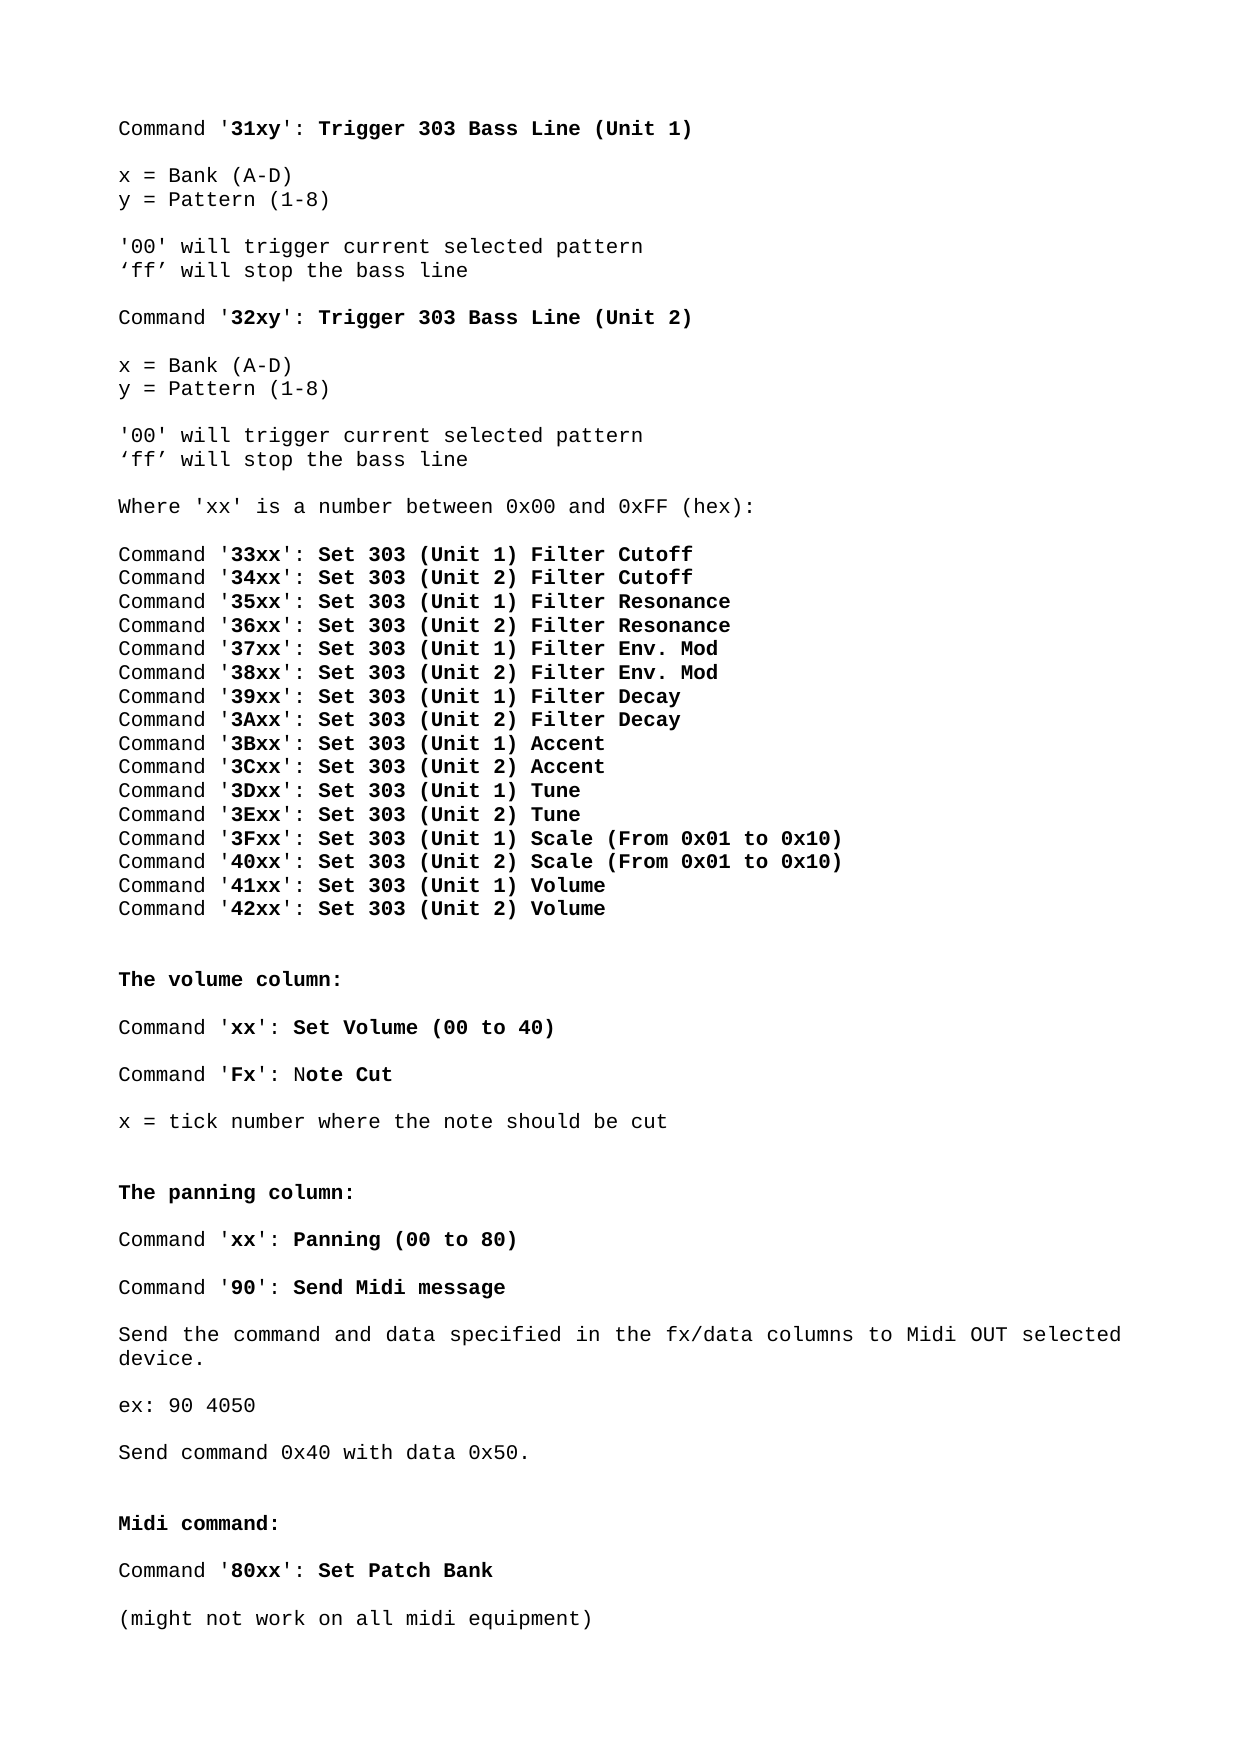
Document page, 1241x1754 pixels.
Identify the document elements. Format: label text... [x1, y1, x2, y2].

text Command '33xx': Set 303 (Unit 1) Filter Cutoff [118, 544, 1122, 567]
text x = tick number where the note should be cut [118, 1111, 1122, 1135]
text Command '41xx': Set 303 (Unit 1) Volume [118, 875, 1122, 898]
text ex: 90 4050 [118, 1395, 1122, 1419]
text Command '35xx': Set 303 (Unit 1) Filter Resonance [118, 591, 1122, 615]
text Command 'Fx': Note Cut [118, 1064, 1122, 1088]
text Command '40xx': Set 303 (Unit 2) Scale (From 0x01 to 0x10) [118, 851, 1122, 875]
text ‘ff’ will stop the bass line [118, 449, 1122, 473]
text Command '38xx': Set 303 (Unit 2) Filter Env. Mod [118, 662, 1122, 686]
text Command '3Bxx': Set 303 (Unit 1) Accent [118, 733, 1122, 757]
text Command '34xx': Set 303 (Unit 2) Filter Cutoff [118, 567, 1122, 591]
text Command '3Exx': Set 303 (Unit 2) Tune [118, 804, 1122, 827]
text '00' will trigger current selected pattern [118, 426, 1122, 449]
text Command 'xx': Set Volume (00 to 40) [118, 1017, 1122, 1040]
text ‘ff’ will stop the bass line [118, 260, 1122, 284]
text The volume column: [118, 969, 1122, 993]
text (might not work on all midi equipment) [118, 1608, 1122, 1631]
text Command '90': Send Midi message [118, 1277, 1122, 1300]
text Command '42xx': Set 303 (Unit 2) Volume [118, 898, 1122, 922]
text Command '80xx': Set Patch Bank [118, 1561, 1122, 1584]
text y = Pattern (1-8) [118, 189, 1122, 213]
text x = Bank (A-D) [118, 165, 1122, 189]
text Command '3Fxx': Set 303 (Unit 1) Scale (From 0x01 to 0x10) [118, 827, 1122, 851]
text Where 'xx' is a number between 0x00 and 0xFF (hex): [118, 496, 1122, 520]
text Command '3Dxx': Set 303 (Unit 1) Tune [118, 780, 1122, 804]
text Command '32xy': Trigger 303 Bass Line (Unit 2) [118, 307, 1122, 331]
text Command '3Cxx': Set 303 (Unit 2) Accent [118, 757, 1122, 780]
text Command 'xx': Panning (00 to 80) [118, 1229, 1122, 1253]
text y = Pattern (1-8) [118, 378, 1122, 402]
text Command '37xx': Set 303 (Unit 1) Filter Env. Mod [118, 638, 1122, 662]
text Send the command and data specified in the fx/data columns to Midi OUT selected device. [118, 1324, 1122, 1371]
text Midi command: [118, 1513, 1122, 1537]
text Send command 0x40 with data 0x50. [118, 1442, 1122, 1466]
text '00' will trigger current selected pattern [118, 236, 1122, 260]
text Command '3Axx': Set 303 (Unit 2) Filter Decay [118, 709, 1122, 733]
text Command '31xy': Trigger 303 Bass Line (Unit 1) [118, 118, 1122, 142]
text Command '39xx': Set 303 (Unit 1) Filter Decay [118, 686, 1122, 709]
text Command '36xx': Set 303 (Unit 2) Filter Resonance [118, 615, 1122, 638]
text The panning column: [118, 1182, 1122, 1206]
text x = Bank (A-D) [118, 354, 1122, 378]
